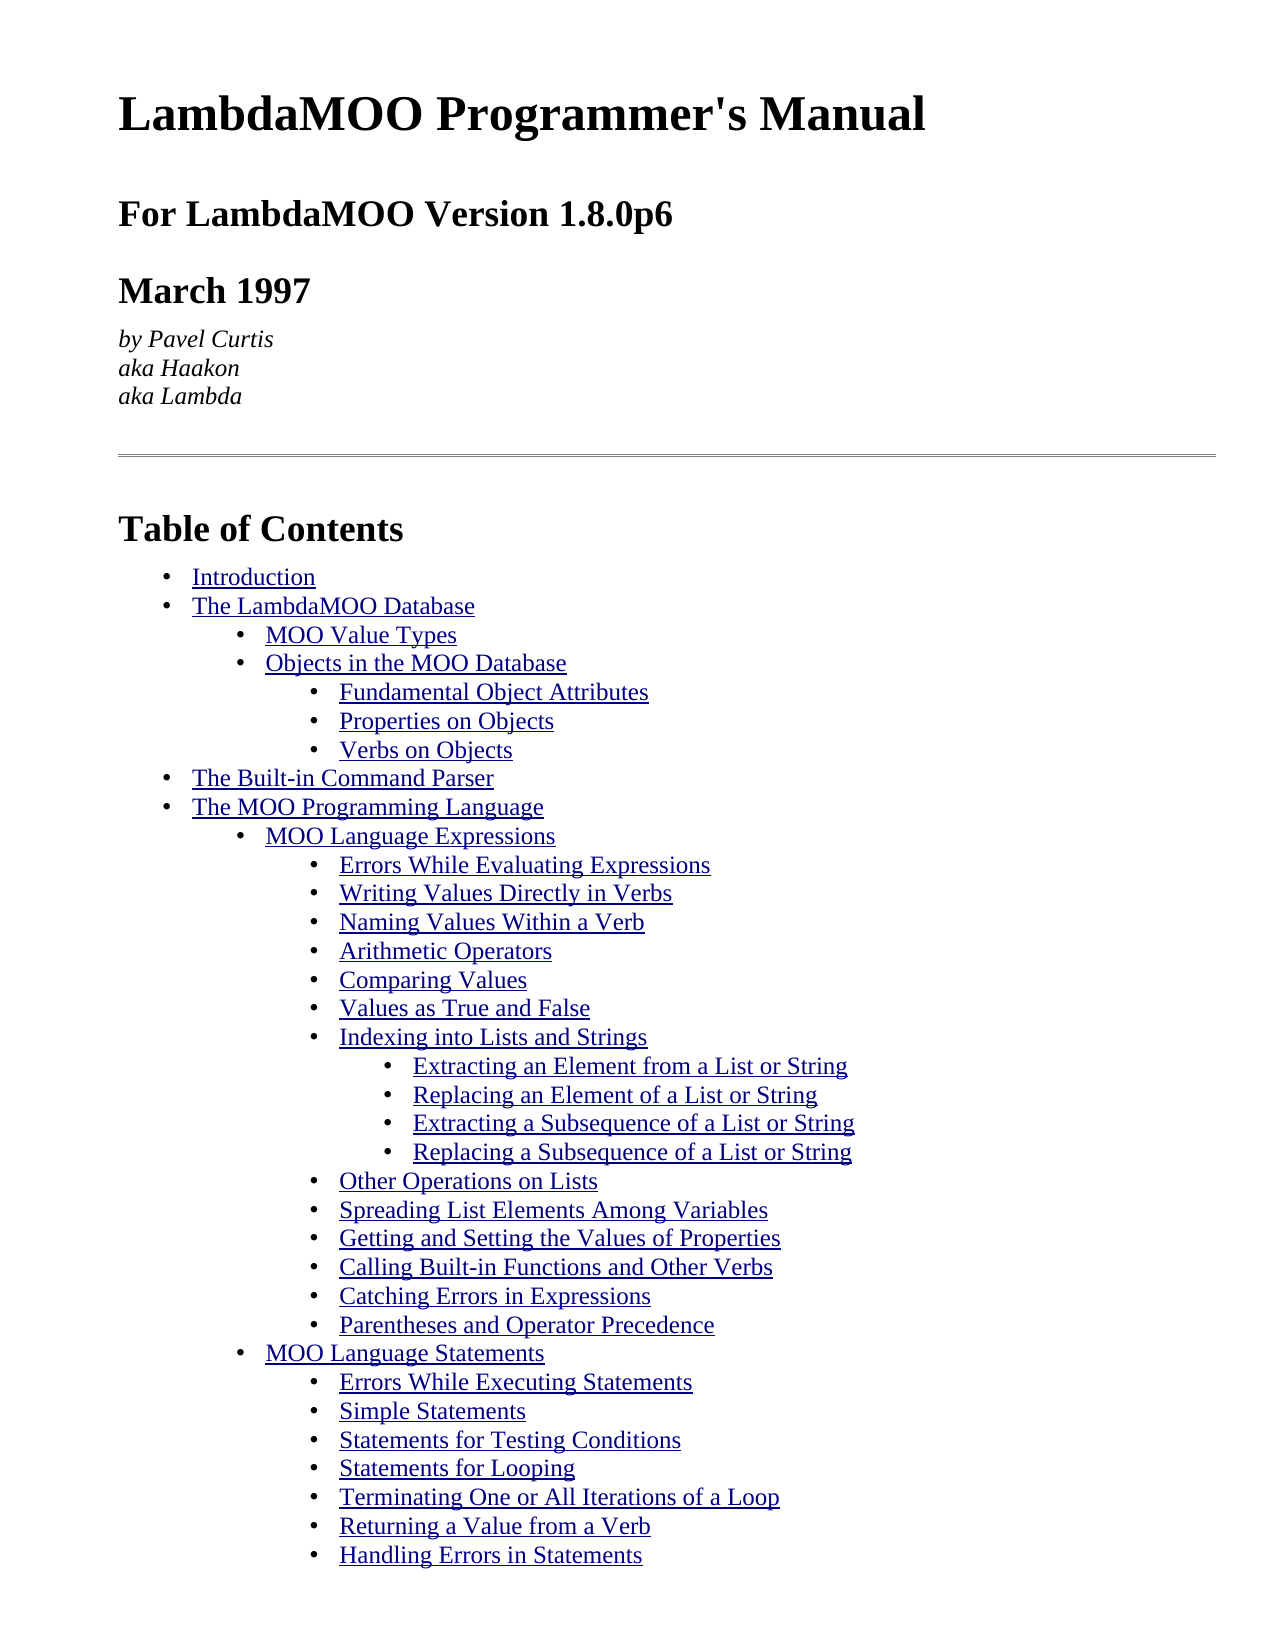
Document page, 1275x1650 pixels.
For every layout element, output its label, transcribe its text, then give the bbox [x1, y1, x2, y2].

list Objects in the MOO Database [236, 648, 1216, 677]
list Other Operations on Lists [309, 1166, 1216, 1195]
text by Pavel Curtis [118, 324, 1216, 353]
list Statements for Looping [309, 1453, 1216, 1482]
subtitle LambdaMOO Programmer's Manual [118, 84, 1216, 142]
list Writing Values Directly in Verbs [309, 878, 1216, 907]
list Fundamental Object Attributes [309, 677, 1216, 706]
list Errors While Executing Statements [309, 1367, 1216, 1396]
list Properties on Objects [309, 706, 1216, 735]
list Introduction [162, 562, 1216, 591]
list Catching Errors in Expressions [309, 1281, 1216, 1310]
list Spreading List Elements Among Variables [309, 1195, 1216, 1223]
list Returning a Value from a Verb [309, 1511, 1216, 1540]
list MOO Language Expressions [236, 821, 1216, 850]
subtitle March 1997 [118, 268, 1216, 311]
list Arithmetic Operators [309, 936, 1216, 965]
list Simple Statements [309, 1396, 1216, 1425]
subtitle For LambdaMOO Version 1.8.0p6 [118, 192, 1216, 235]
list The LambdaMOO Database [162, 591, 1216, 620]
list Naming Values Within a Verb [309, 907, 1216, 936]
list Extracting a Subsequence of a List or String [383, 1108, 1216, 1137]
list The MOO Programming Language [162, 792, 1216, 821]
list Verbs on Objects [309, 735, 1216, 763]
list Handling Errors in Statements [309, 1540, 1216, 1568]
list Errors While Evaluating Expressions [309, 850, 1216, 878]
list The Built-in Command Parser [162, 763, 1216, 792]
text aka Haakon [118, 353, 1216, 381]
list Calling Built-in Functions and Other Verbs [309, 1252, 1216, 1281]
list Replacing an Element of a List or String [383, 1080, 1216, 1108]
list Replacing a Subsequence of a List or String [383, 1137, 1216, 1166]
list Indexing into Lists and Strings [309, 1022, 1216, 1051]
list MOO Language Statements [236, 1338, 1216, 1367]
subtitle Table of Contents [118, 507, 1216, 550]
list Terminating One or All Iterations of a Loop [309, 1482, 1216, 1511]
list Statements for Testing Conditions [309, 1425, 1216, 1453]
list Getting and Setting the Values of Properties [309, 1223, 1216, 1252]
list Comparing Values [309, 965, 1216, 993]
list Parentheses and Operator Precedence [309, 1310, 1216, 1338]
list MOO Value Types [236, 620, 1216, 648]
list Values as True and False [309, 993, 1216, 1022]
text aka Lambda [118, 381, 1216, 410]
list Extracting an Element from a List or String [383, 1051, 1216, 1080]
